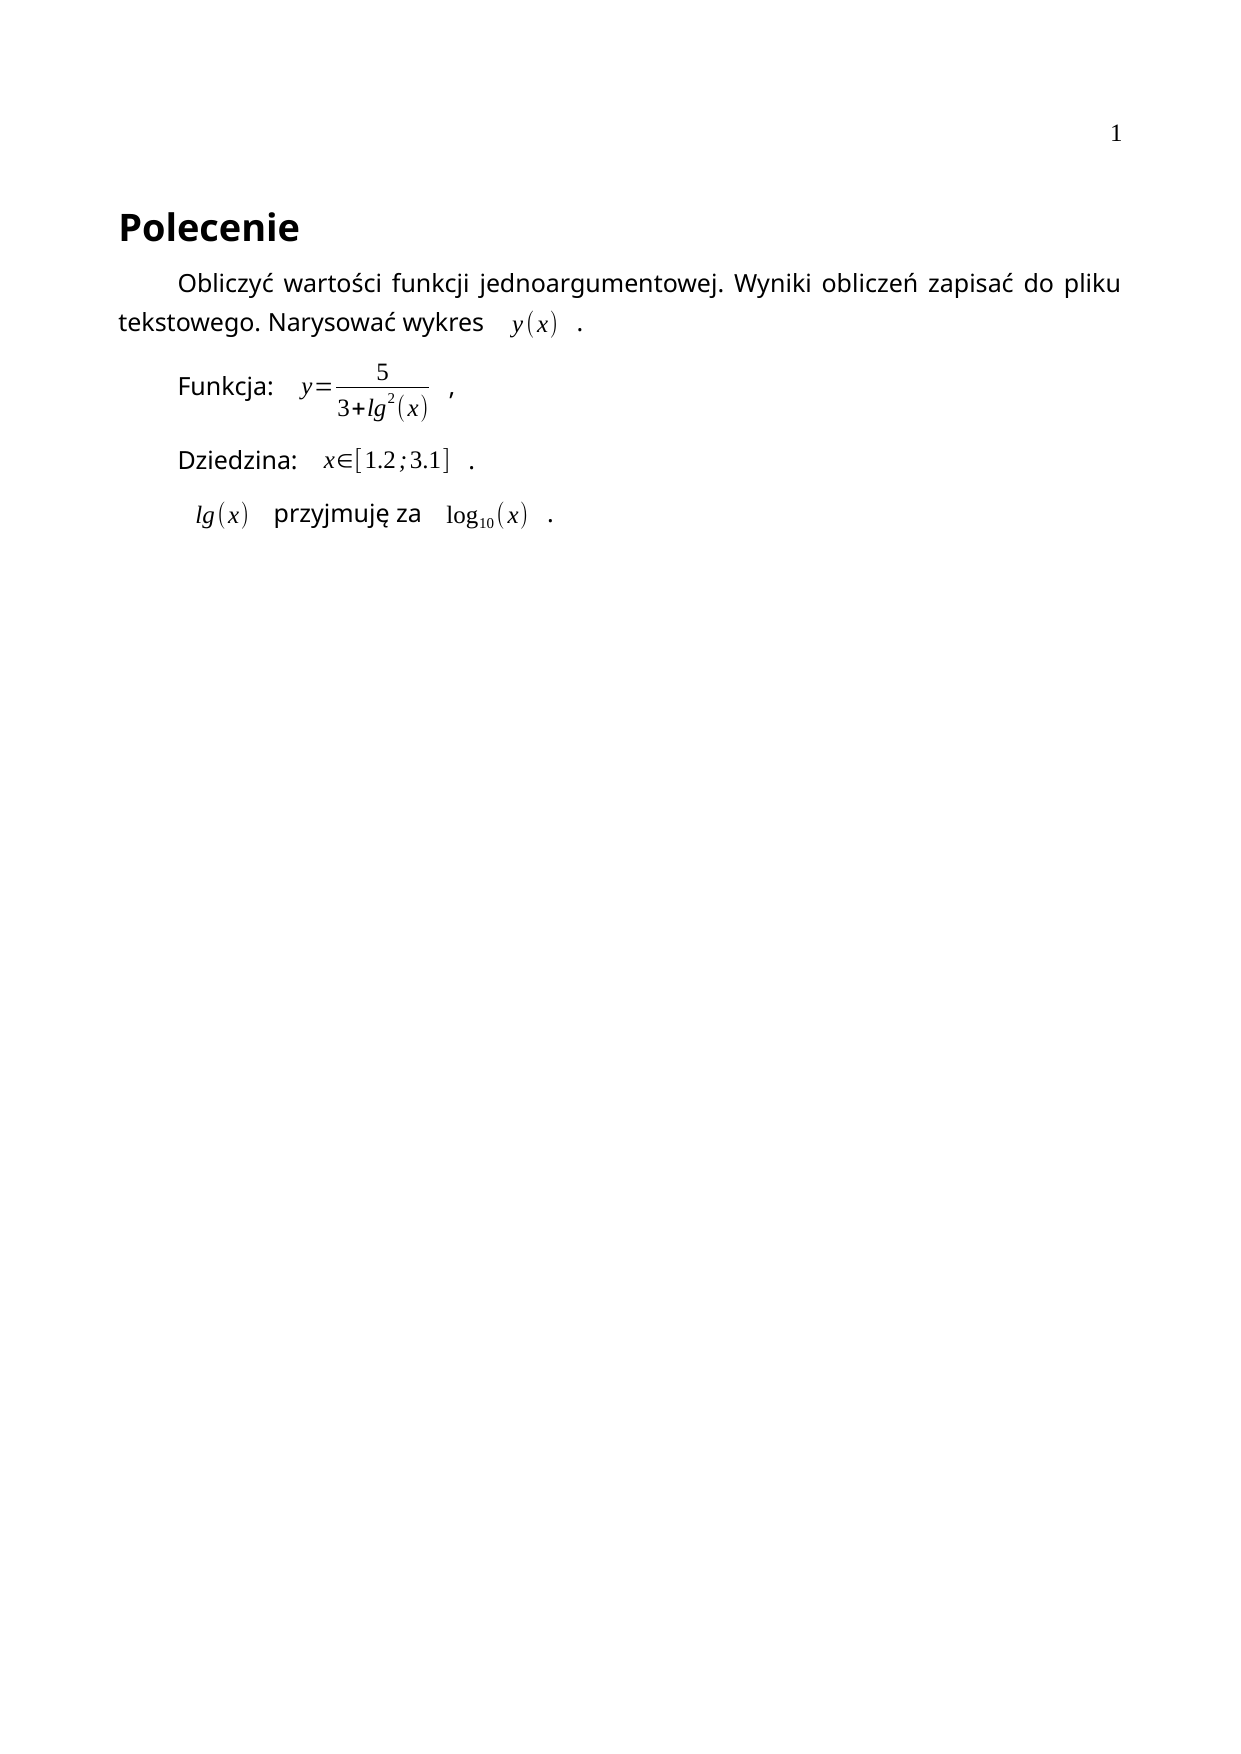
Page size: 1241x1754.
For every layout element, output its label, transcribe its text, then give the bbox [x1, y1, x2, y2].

subtitle Polecenie [118, 201, 1122, 253]
text Dziedzina: . [118, 442, 1122, 476]
text przyjmuję za . [118, 496, 1122, 532]
text Funkcja: , [118, 358, 1122, 423]
text Obliczyć wartości funkcji jednoargumentowej. Wyniki obliczeń zapisać do pliku tekstowego. Narysować wykres . [118, 266, 1122, 339]
